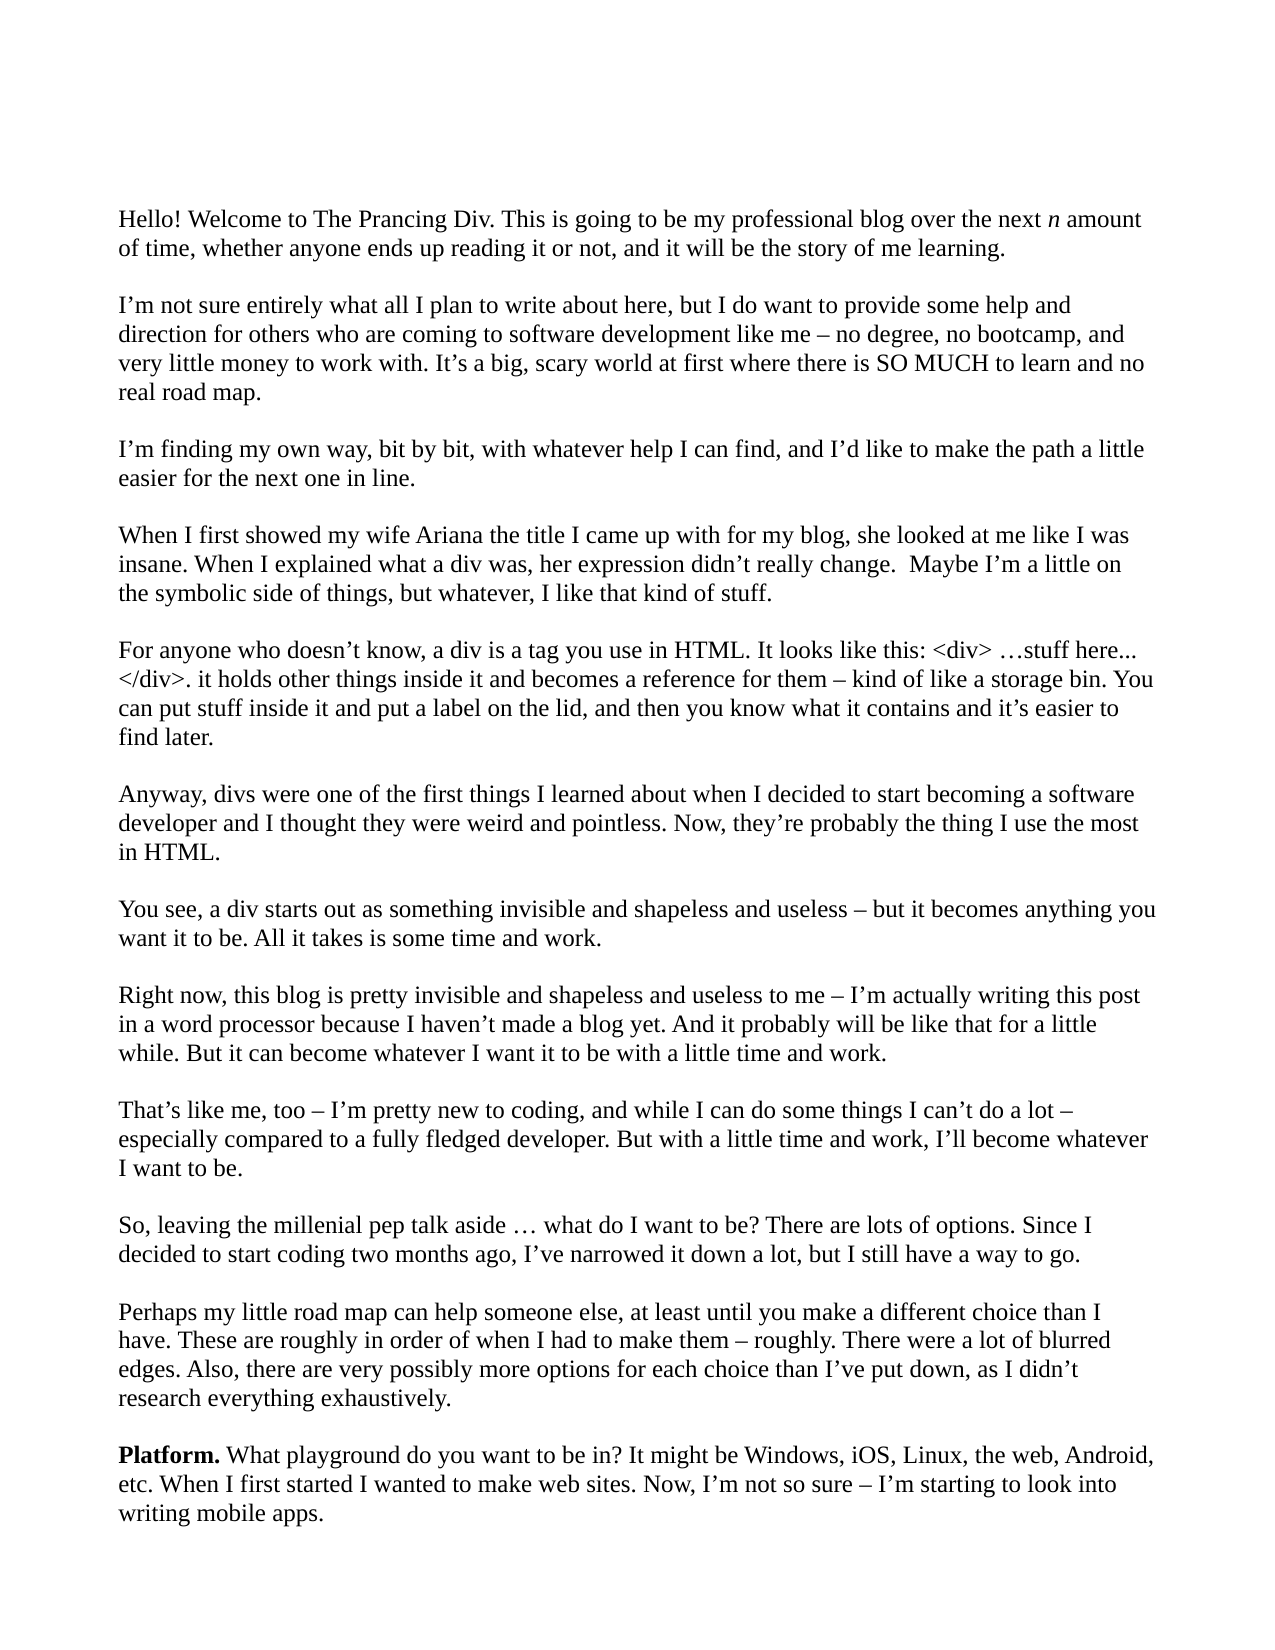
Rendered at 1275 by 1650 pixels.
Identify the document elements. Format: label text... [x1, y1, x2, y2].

text Hello! Welcome to The Prancing Div. This is going to be my professional blog over the next n amount of time, whether anyone ends up reading it or not, and it will be the story of me learning. [118, 204, 1157, 262]
text That’s like me, too – I’m pretty new to coding, and while I can do some things I can’t do a lot – especially compared to a fully fledged developer. But with a little time and work, I’ll become whatever I want to be. [118, 1096, 1157, 1182]
text Perhaps my little road map can help someone else, at least until you make a different choice than I have. These are roughly in order of when I had to make them – roughly. There were a lot of blurred edges. Also, there are very possibly more options for each choice than I’ve put down, as I didn’t research everything exhaustively. [118, 1297, 1157, 1412]
text Platform. What playground do you want to be in? It might be Windows, iOS, Linux, the web, Android, etc. When I first started I wanted to make web sites. Now, I’m not so sure – I’m starting to look into writing mobile apps. [118, 1441, 1157, 1527]
text You see, a div starts out as something invisible and shapeless and useless – but it becomes anything you want it to be. All it takes is some time and work. [118, 894, 1157, 952]
text I’m not sure entirely what all I plan to write about here, but I do want to provide some help and direction for others who are coming to software development like me – no degree, no bootcamp, and very little money to work with. It’s a big, scary world at first where there is SO MUCH to learn and no real road map. [118, 291, 1157, 406]
text I’m finding my own way, bit by bit, with whatever help I can find, and I’d like to make the path a little easier for the next one in line. [118, 434, 1157, 492]
text For anyone who doesn’t know, a div is a tag you use in HTML. It looks like this: <div> …stuff here... </div>. it holds other things inside it and becomes a reference for them – kind of like a storage bin. You can put stuff inside it and put a label on the lid, and then you know what it contains and it’s easier to find later. [118, 636, 1157, 751]
text Anyway, divs were one of the first things I learned about when I decided to start becoming a software developer and I thought they were weird and pointless. Now, they’re probably the thing I use the most in HTML. [118, 779, 1157, 866]
text So, leaving the millenial pep talk aside … what do I want to be? There are lots of options. Since I decided to start coding two months ago, I’ve narrowed it down a lot, but I still have a way to go. [118, 1211, 1157, 1268]
text Right now, this blog is pretty invisible and shapeless and useless to me – I’m actually writing this post in a word processor because I haven’t made a blog yet. And it probably will be like that for a little while. But it can become whatever I want it to be with a little time and work. [118, 981, 1157, 1067]
text When I first showed my wife Ariana the title I came up with for my blog, she looked at me like I was insane. When I explained what a div was, her expression didn’t really change. Maybe I’m a little on the symbolic side of things, but whatever, I like that kind of stuff. [118, 521, 1157, 607]
